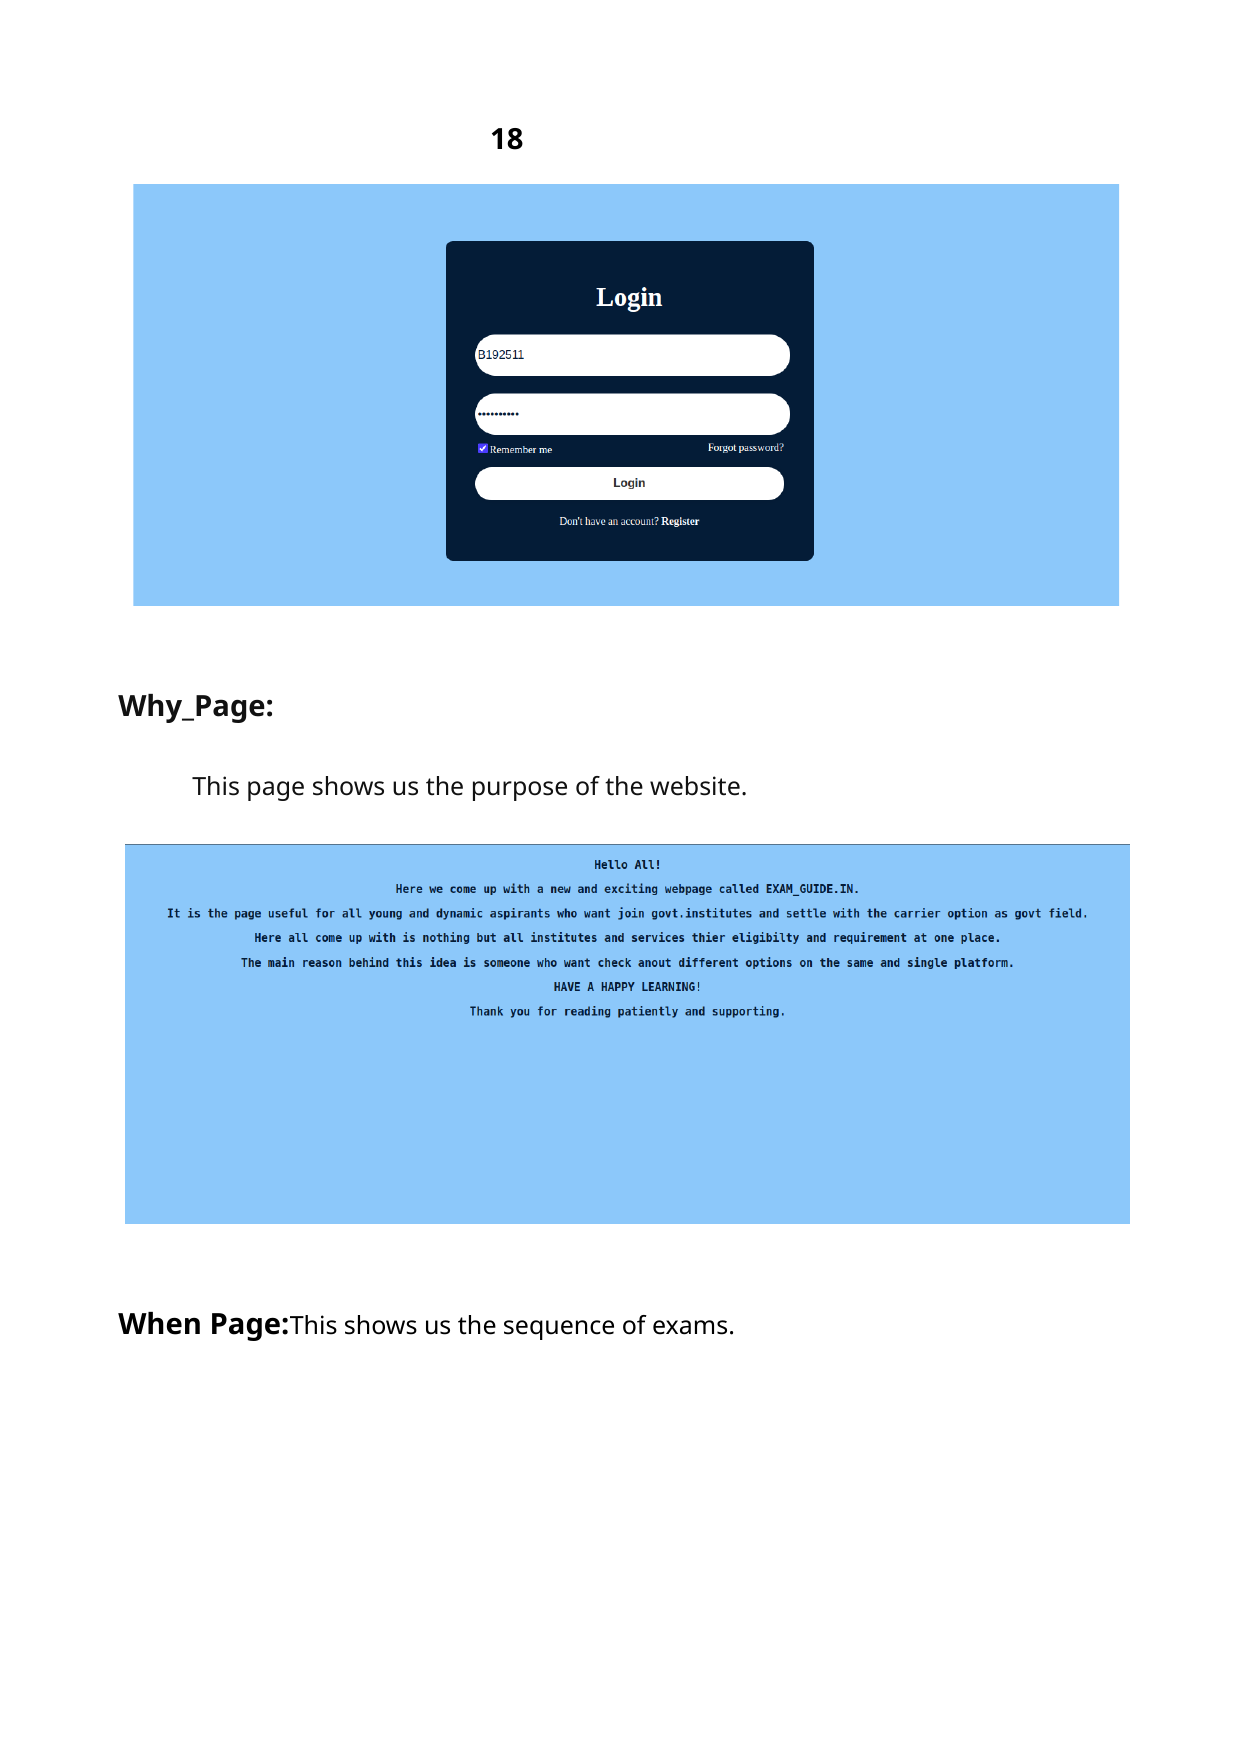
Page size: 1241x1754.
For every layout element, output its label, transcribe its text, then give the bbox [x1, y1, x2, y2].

picture [133, 184, 1120, 606]
picture [136, 844, 1130, 1224]
text Why_Page: [118, 685, 1122, 725]
text 18 [118, 118, 1122, 158]
text This page shows us the purpose of the website. [118, 765, 1122, 804]
text When Page:This shows us the sequence of exams. [118, 1303, 1122, 1343]
